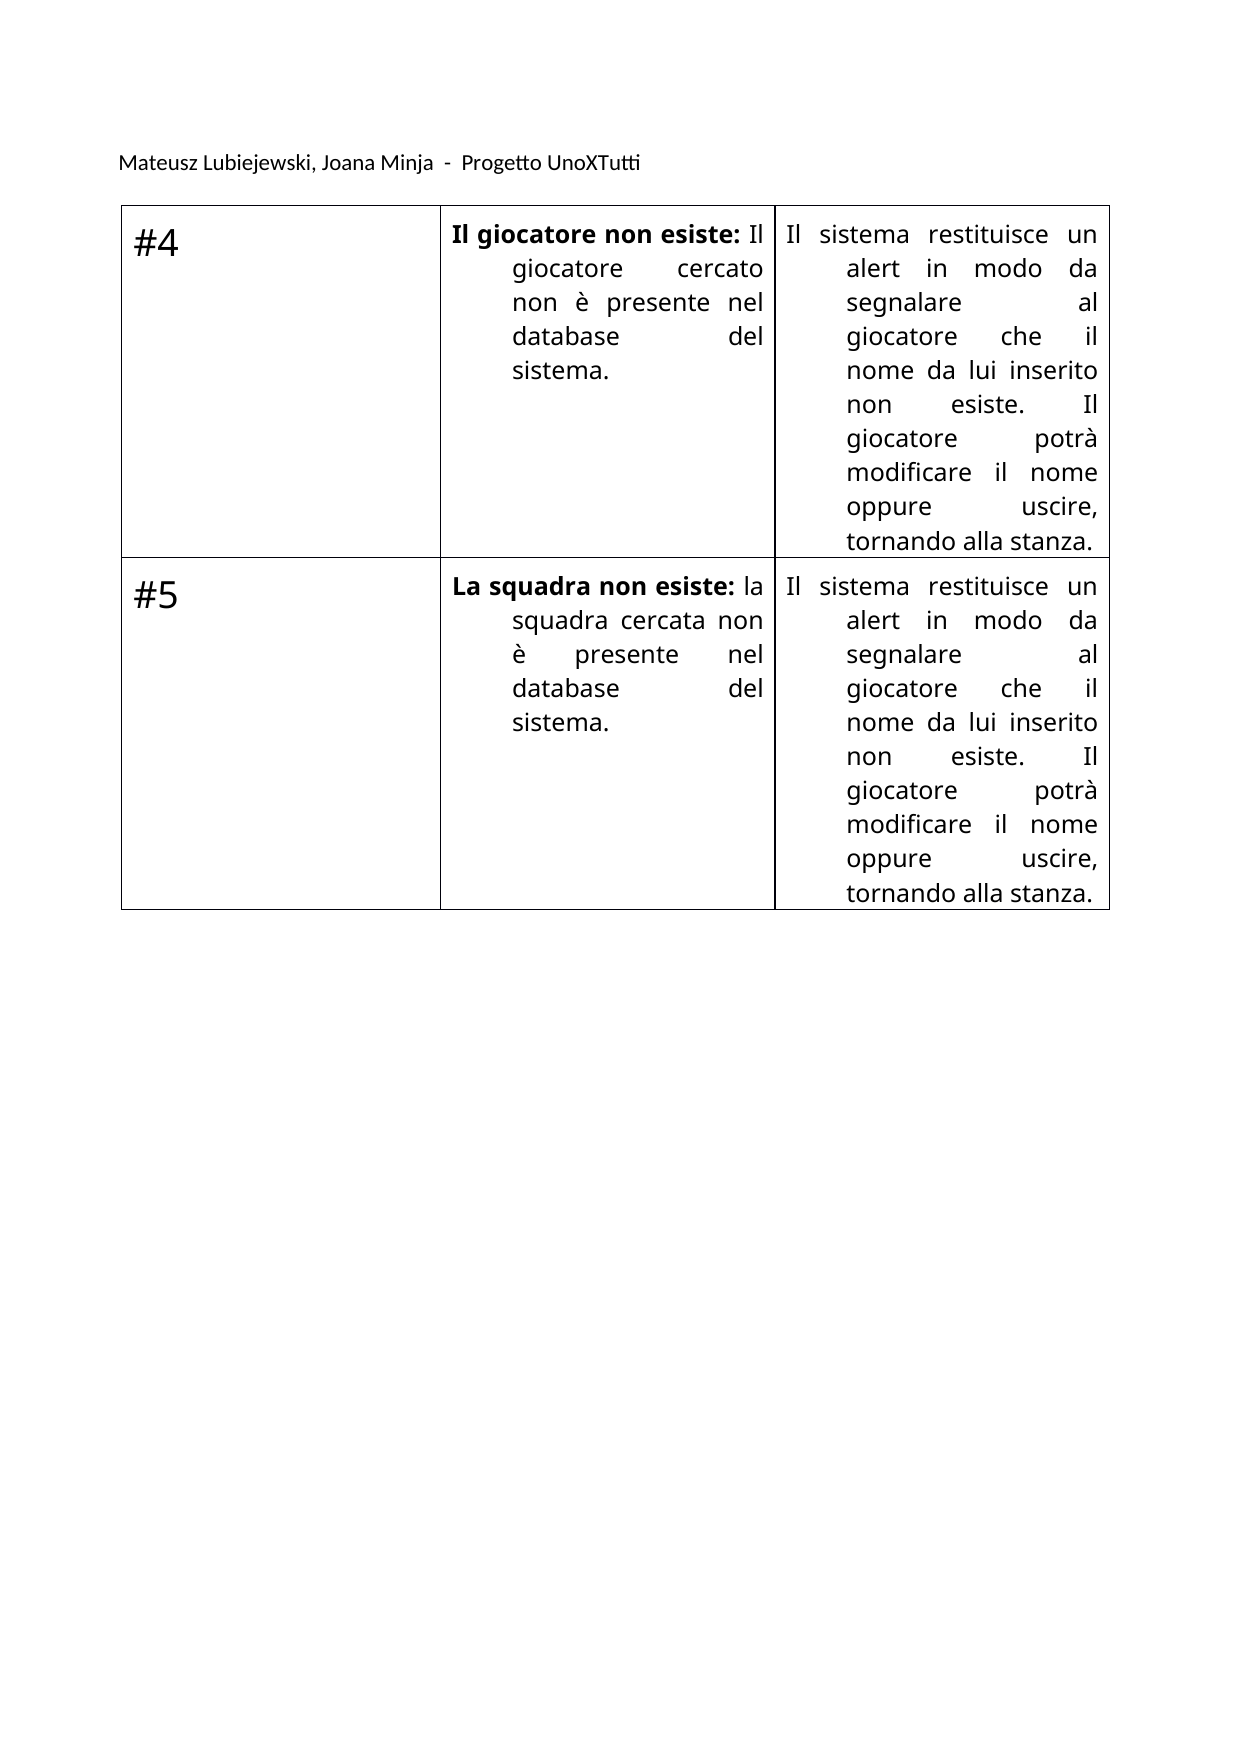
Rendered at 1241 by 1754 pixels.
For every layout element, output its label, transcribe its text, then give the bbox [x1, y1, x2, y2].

table_cell #5 [122, 558, 440, 909]
table_cell #4 [122, 206, 440, 557]
table_cell La squadra non esiste: la squadra cercata non è presente nel database del sistema. [441, 558, 774, 909]
table_cell Il sistema restituisce un alert in modo da segnalare al giocatore che il nome da lui inserito non esiste. Il giocatore potrà modificare il nome oppure uscire, tornando alla stanza. [776, 558, 1109, 909]
table_cell Il sistema restituisce un alert in modo da segnalare al giocatore che il nome da lui inserito non esiste. Il giocatore potrà modificare il nome oppure uscire, tornando alla stanza. [776, 206, 1109, 557]
table_cell Il giocatore non esiste: Il giocatore cercato non è presente nel database del sistema. [441, 206, 774, 557]
